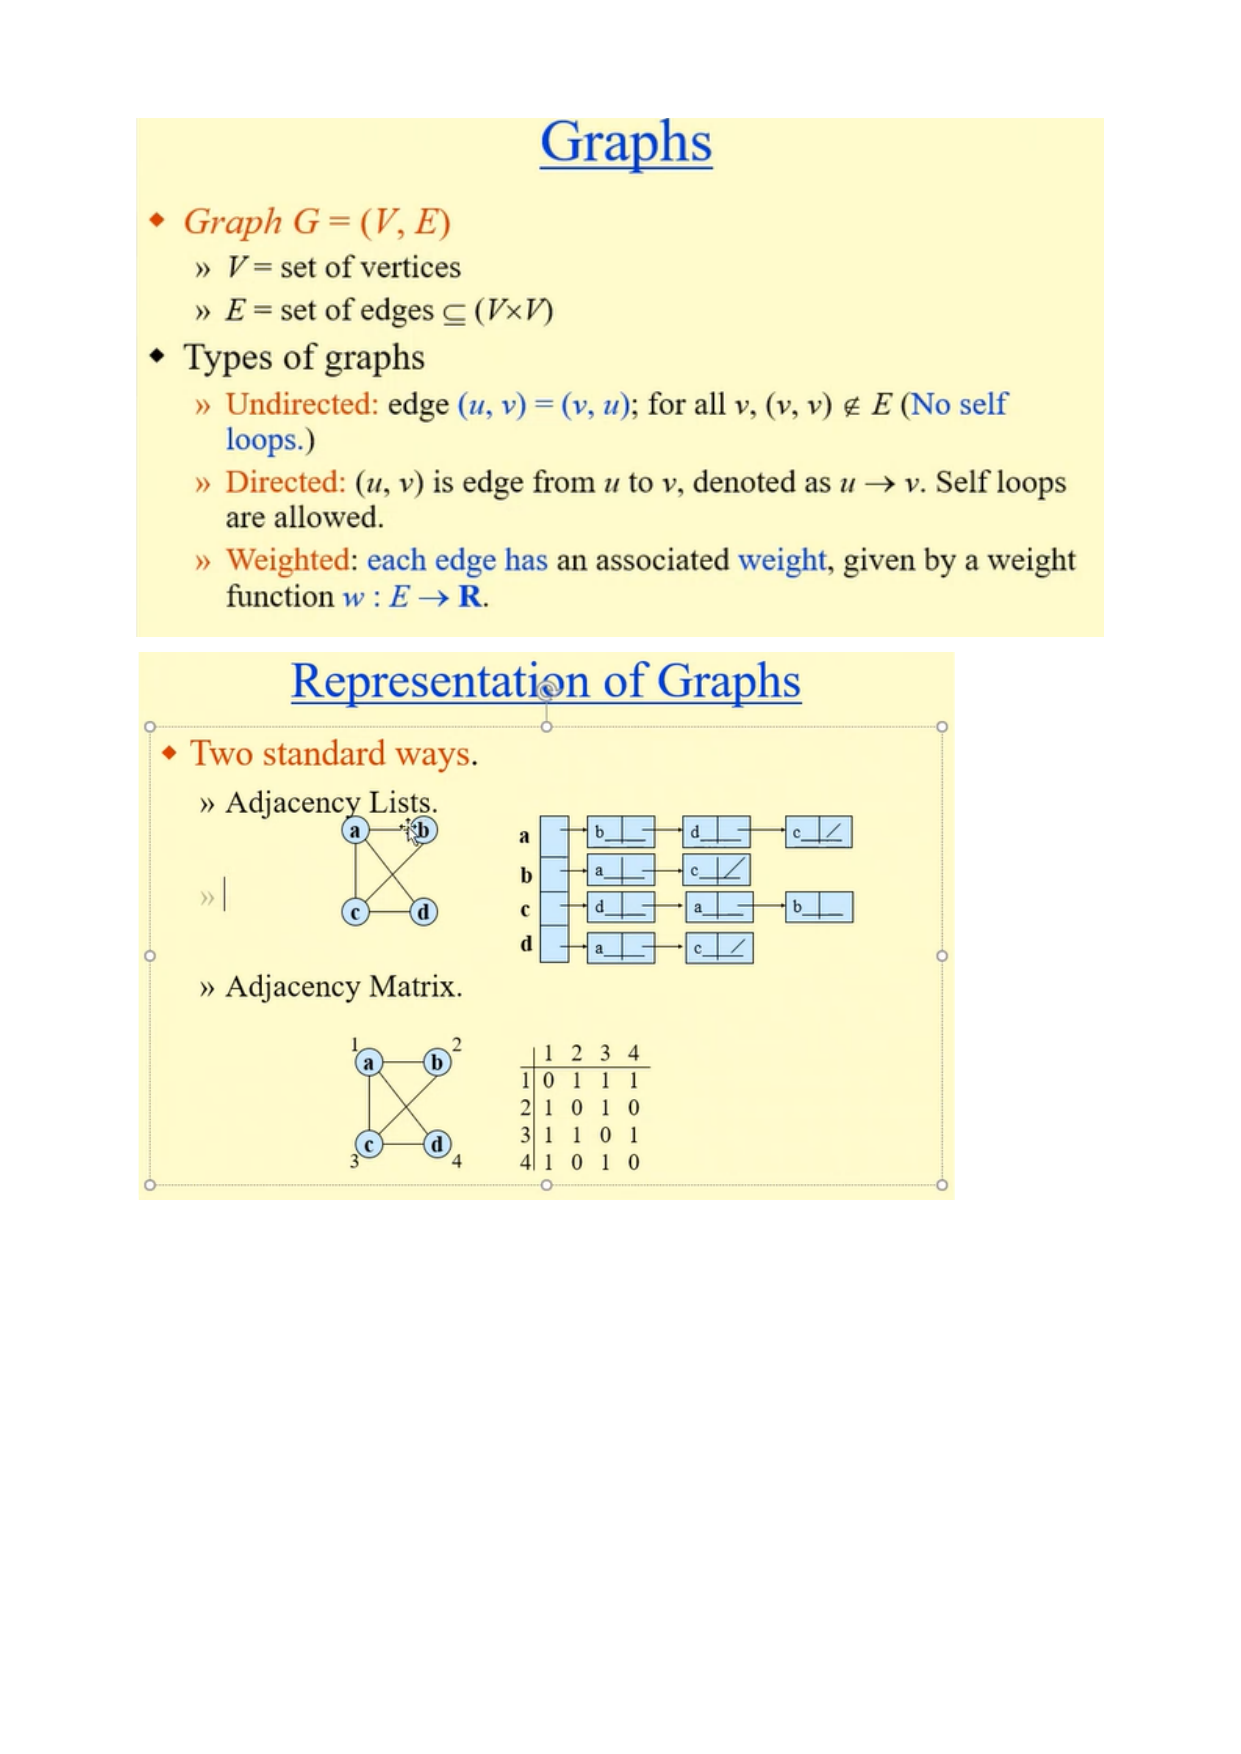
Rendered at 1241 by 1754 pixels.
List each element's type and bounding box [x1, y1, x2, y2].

picture [136, 118, 1104, 637]
picture [138, 652, 955, 1200]
